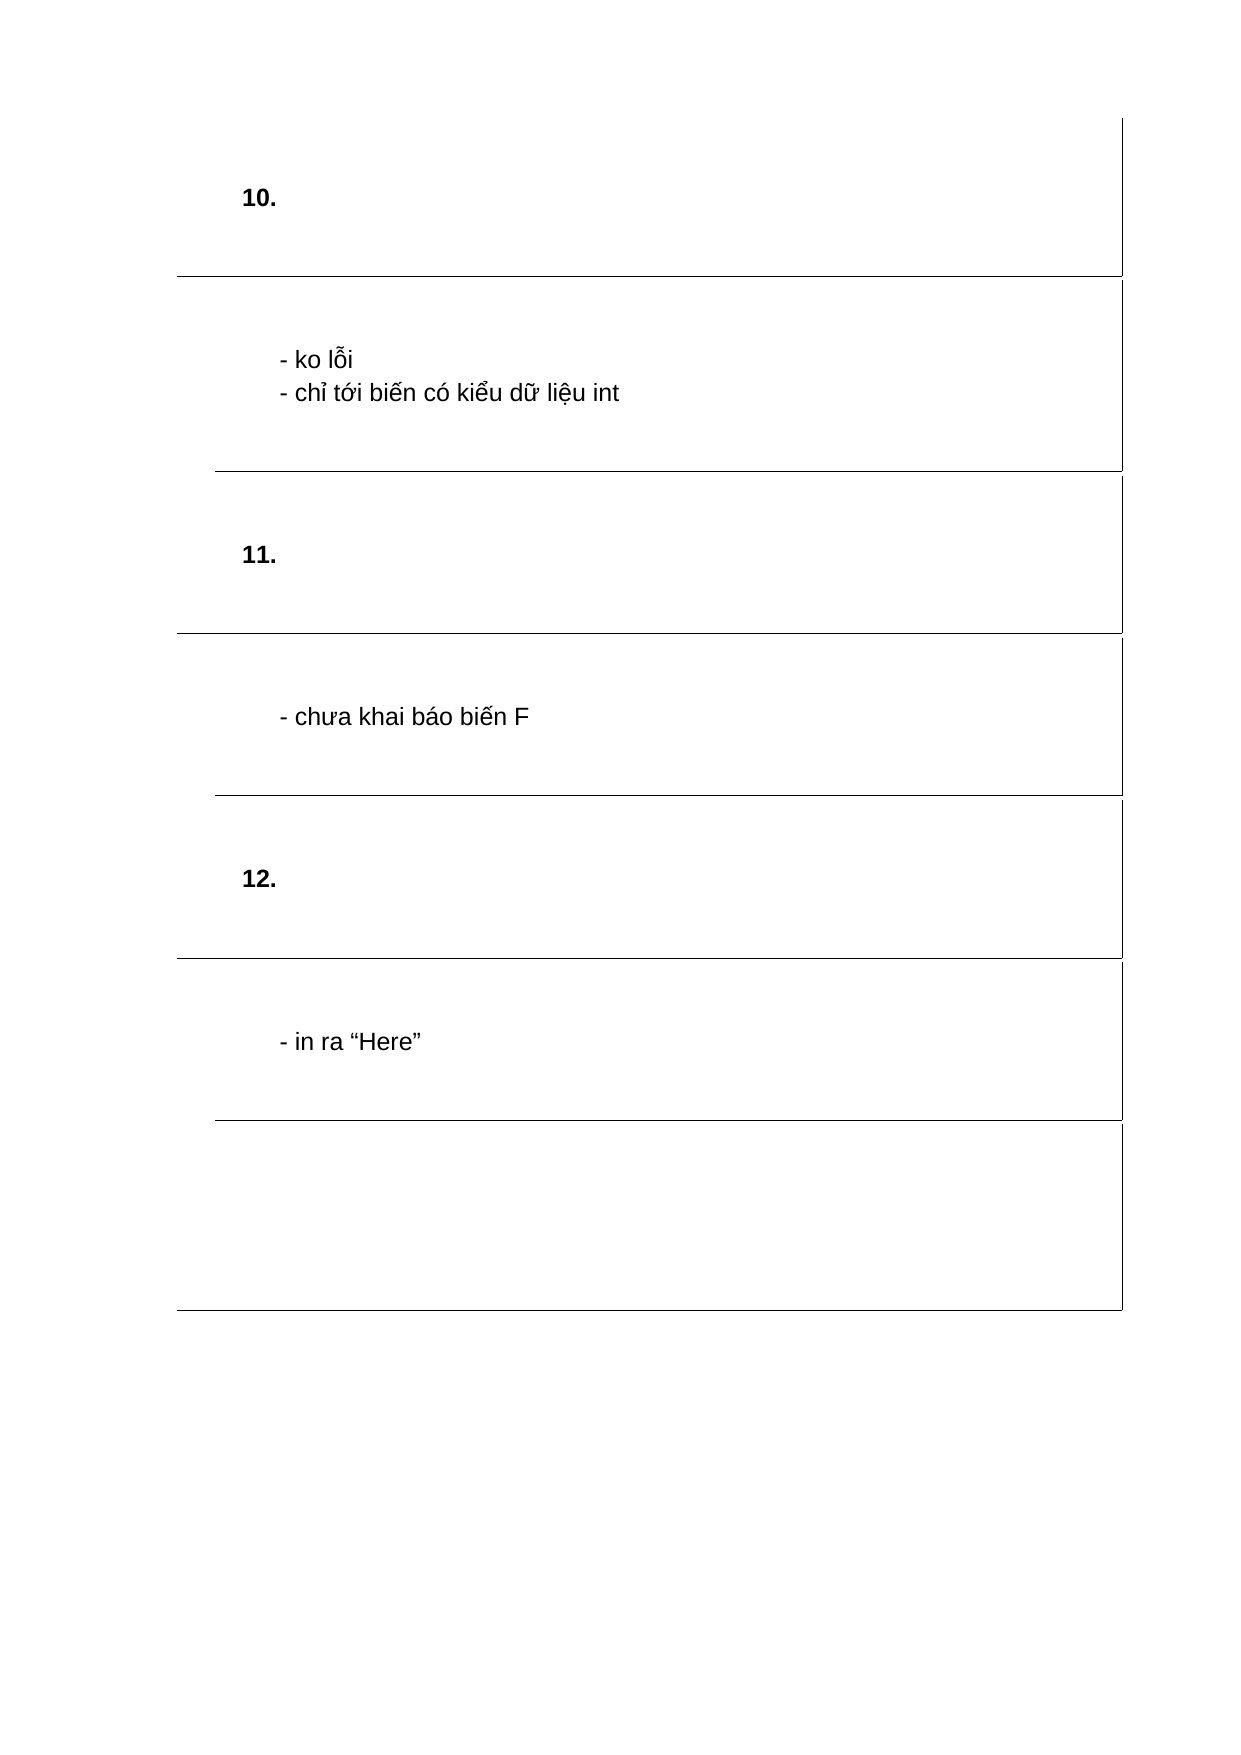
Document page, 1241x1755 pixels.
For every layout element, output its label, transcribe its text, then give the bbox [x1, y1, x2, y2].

text - ko lỗi [215, 280, 1122, 313]
text 10. [177, 118, 1122, 276]
text - chưa khai báo biến F [215, 638, 1122, 795]
text - chỉ tới biến có kiểu dữ liệu int [215, 313, 1122, 471]
text 11. [177, 476, 1122, 633]
text - in ra “Here” [215, 962, 1122, 1120]
text 12. [177, 800, 1122, 958]
